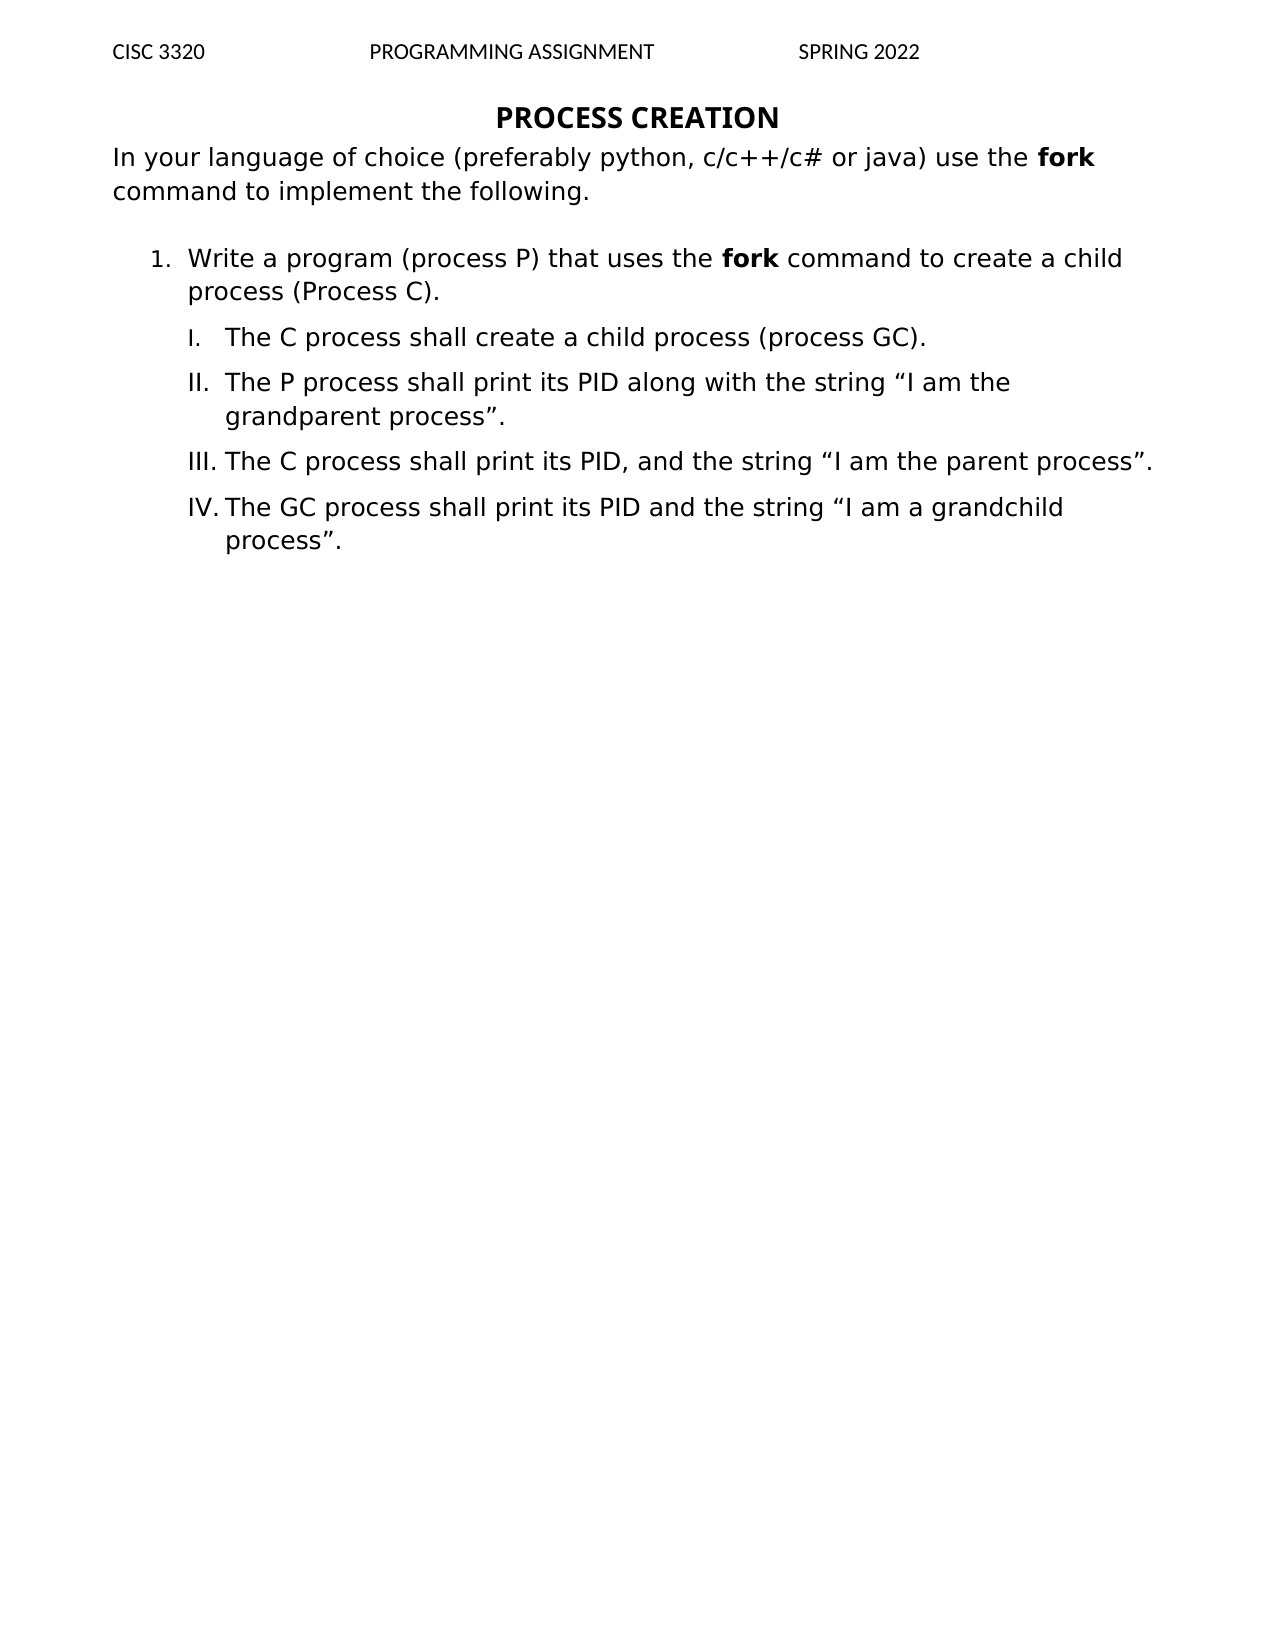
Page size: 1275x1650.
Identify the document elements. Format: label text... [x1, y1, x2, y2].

list The C process shall print its PID, and the string “I am the parent process”. [187, 447, 1162, 477]
list The P process shall print its PID along with the string “I am the grandparent process”. [187, 368, 1162, 431]
list The GC process shall print its PID and the string “I am a grandchild process”. [187, 493, 1162, 556]
text In your language of choice (preferably python, c/c++/c# or java) use the fork command to implement the following. [112, 143, 1162, 206]
list The C process shall create a child process (process GC). [187, 323, 1162, 352]
list Write a program (process P) that uses the fork command to create a child process (Process C). [150, 244, 1162, 306]
text PROCESS CREATION [112, 97, 1162, 137]
